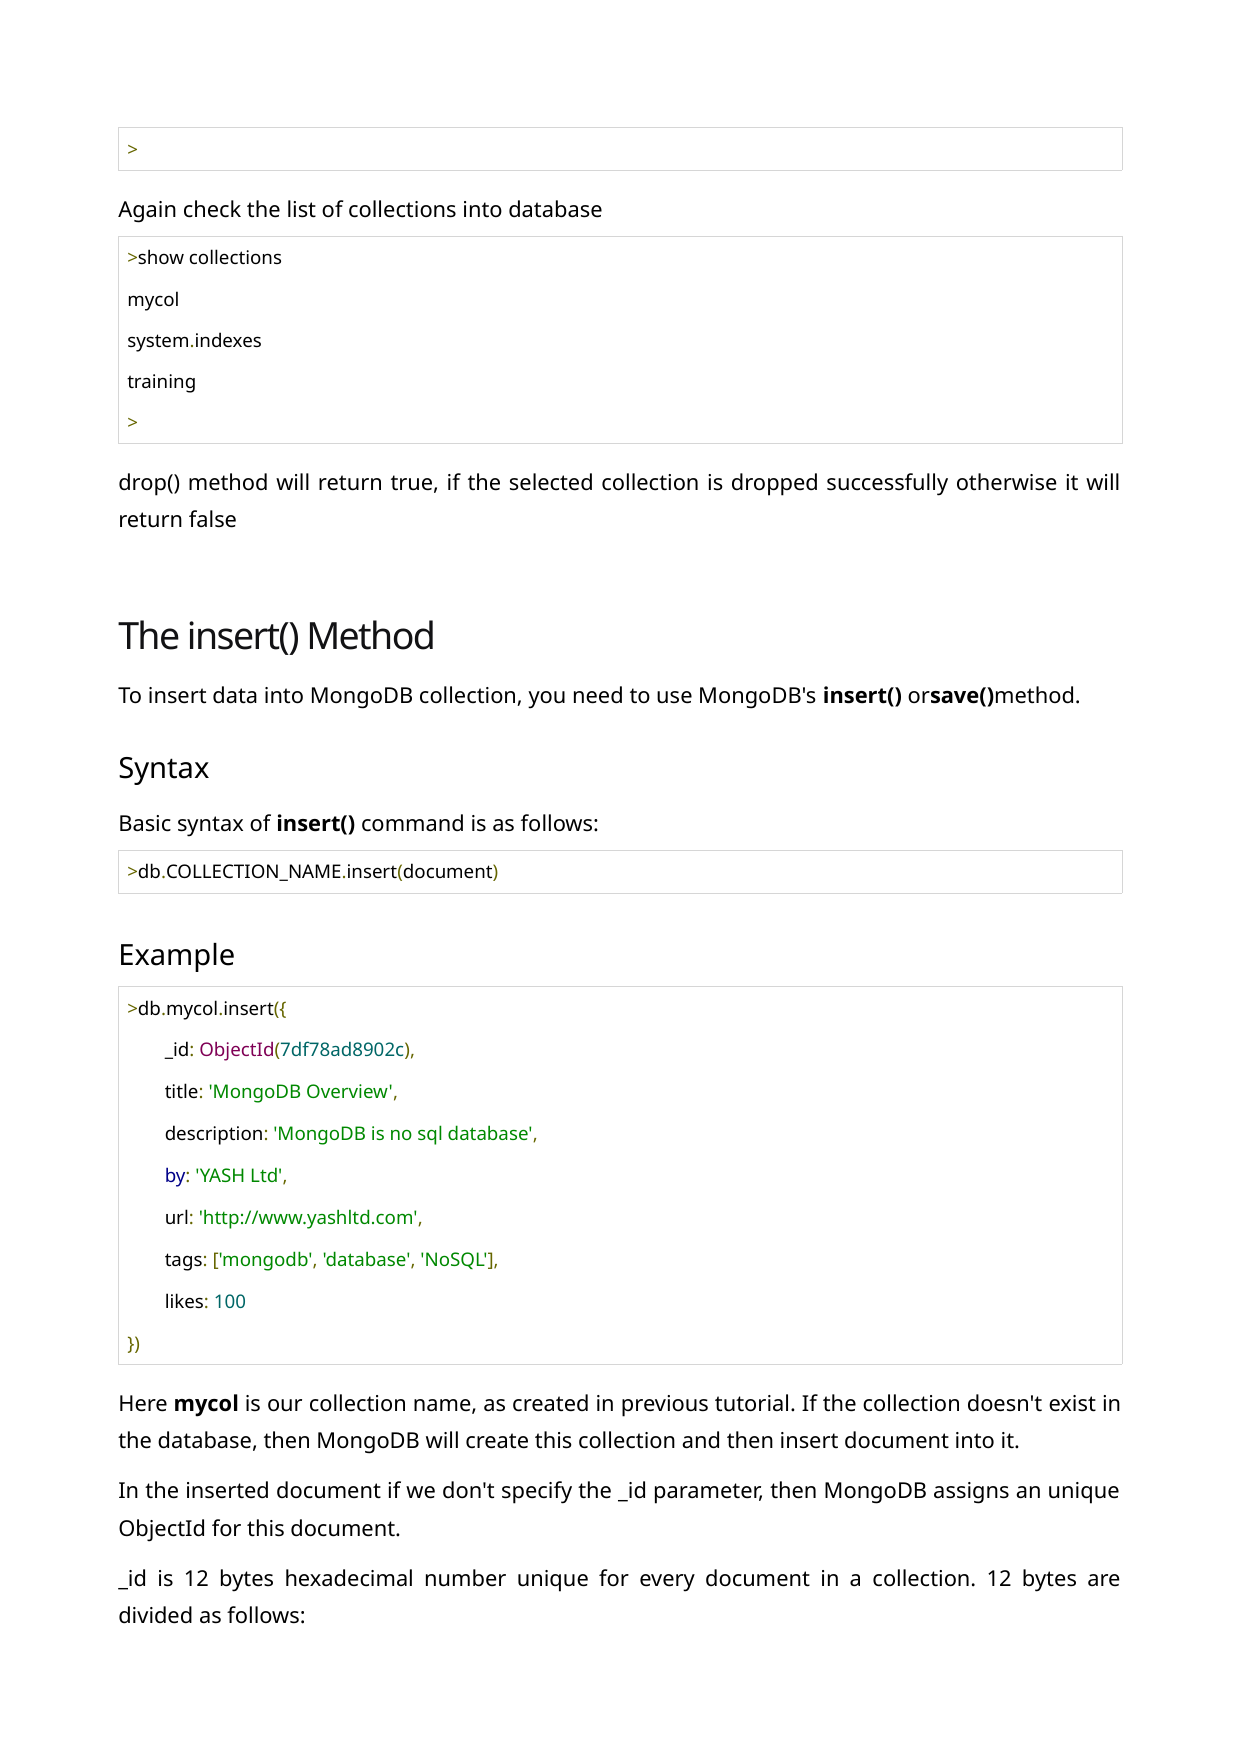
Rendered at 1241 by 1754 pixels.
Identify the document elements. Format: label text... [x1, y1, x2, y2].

subtitle Example [118, 934, 1122, 973]
text Again check the list of collections into database [118, 186, 1122, 223]
text system.indexes [119, 318, 1122, 352]
text by: 'YASH Ltd', [119, 1153, 1122, 1188]
text > [119, 400, 1122, 443]
subtitle Syntax [118, 748, 1122, 787]
text Basic syntax of insert() command is as follows: [118, 800, 1122, 837]
text >db.COLLECTION_NAME.insert(document) [119, 851, 1122, 893]
text To insert data into MongoDB collection, you need to use MongoDB's insert() orsave()method. [118, 673, 1122, 710]
text }) [119, 1321, 1122, 1364]
text tags: ['mongodb', 'database', 'NoSQL'], [119, 1237, 1122, 1272]
text > [119, 128, 1122, 170]
subtitle The insert() Method [118, 609, 1122, 660]
text description: 'MongoDB is no sql database', [119, 1111, 1122, 1146]
text mycol [119, 277, 1122, 311]
text title: 'MongoDB Overview', [119, 1069, 1122, 1104]
text >show collections [119, 237, 1122, 270]
text Here mycol is our collection name, as created in previous tutorial. If the collection doesn't exist in the database, then MongoDB will create this collection and then insert document into it. [118, 1380, 1122, 1455]
text In the inserted document if we don't specify the _id parameter, then MongoDB assigns an unique ObjectId for this document. [118, 1467, 1122, 1542]
text _id: ObjectId(7df78ad8902c), [119, 1027, 1122, 1062]
text drop() method will return true, if the selected collection is dropped successfully otherwise it will return false [118, 459, 1122, 534]
text url: 'http://www.yashltd.com', [119, 1195, 1122, 1230]
text _id is 12 bytes hexadecimal number unique for every document in a collection. 12 bytes are divided as follows: [118, 1555, 1122, 1630]
text likes: 100 [119, 1279, 1122, 1314]
text training [119, 359, 1122, 394]
text >db.mycol.insert({ [119, 987, 1122, 1020]
